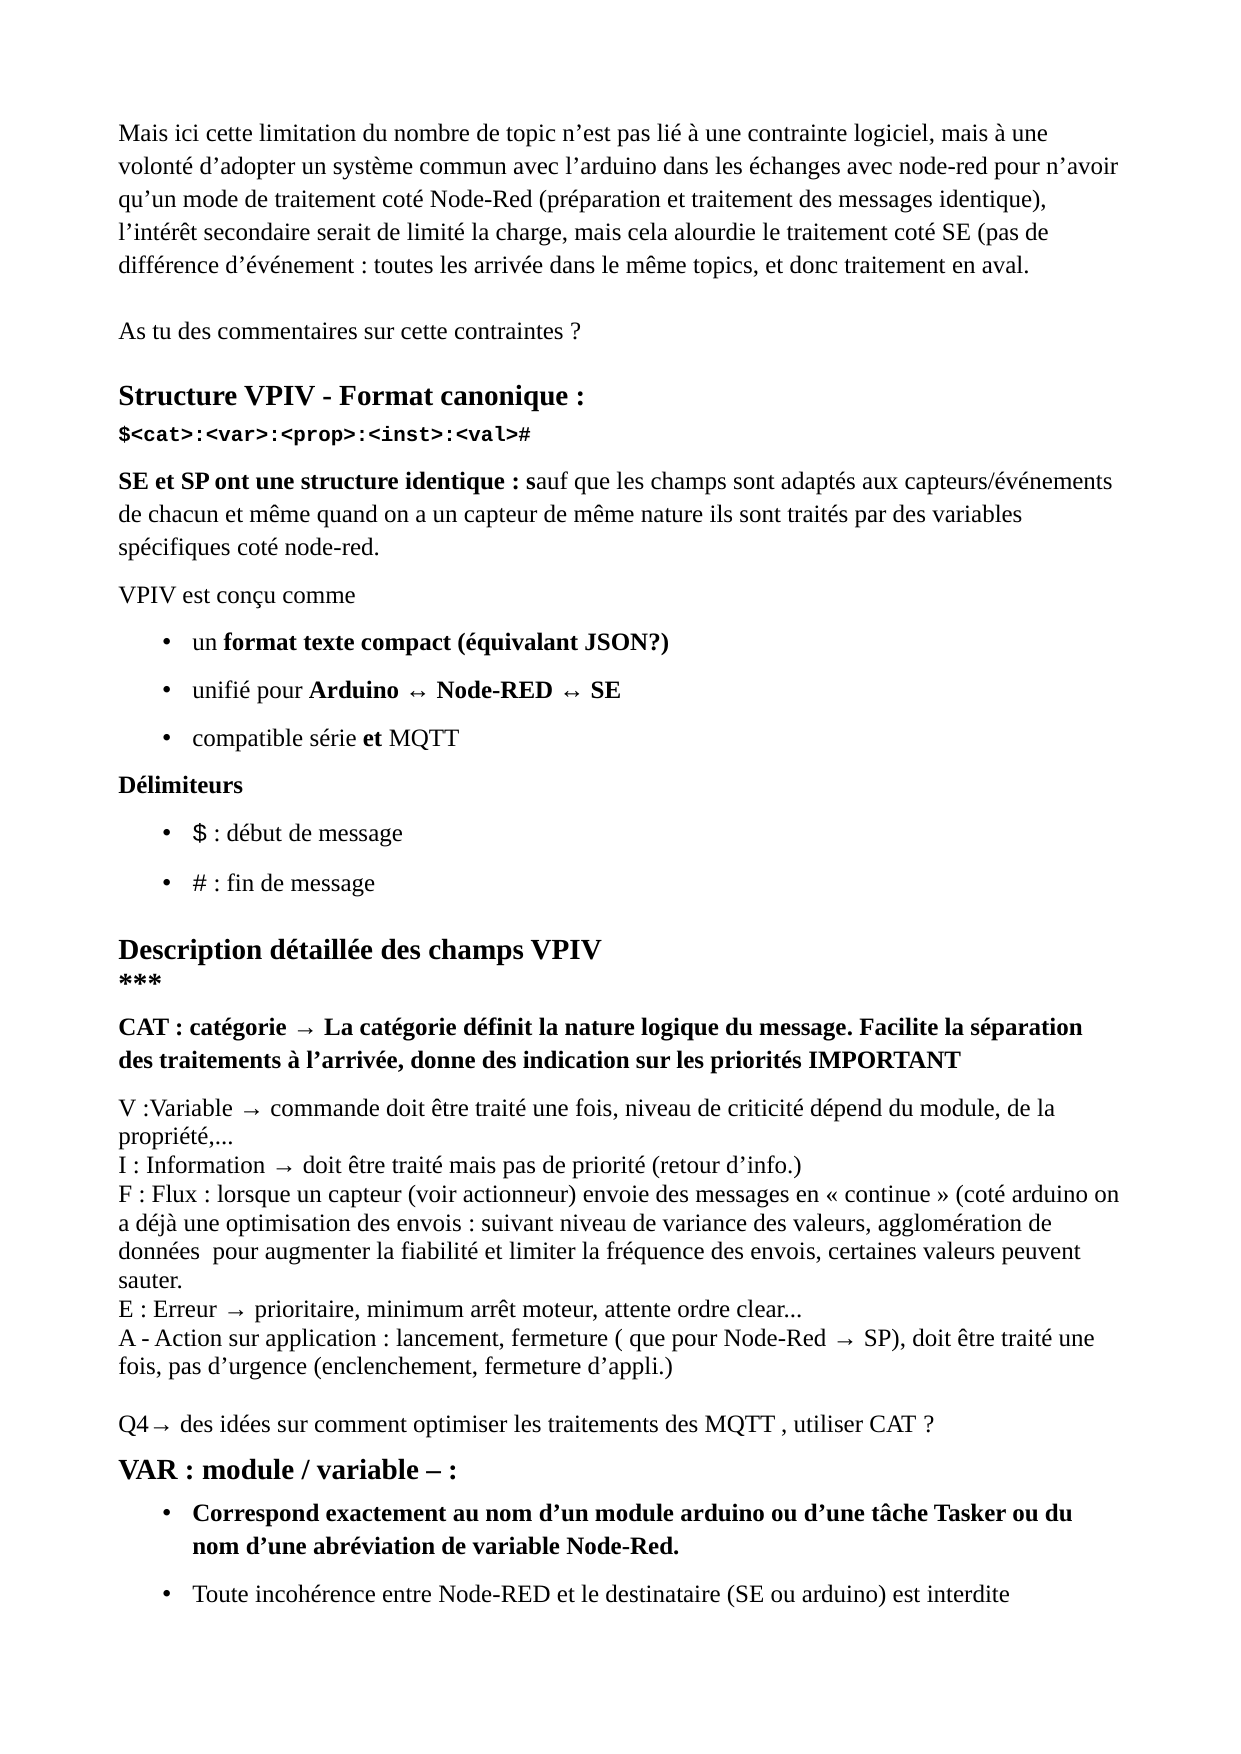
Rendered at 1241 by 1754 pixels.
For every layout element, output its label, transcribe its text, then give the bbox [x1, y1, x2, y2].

text VPIV est conçu comme [118, 580, 1122, 609]
text I : Information → doit être traité mais pas de priorité (retour d’info.) [118, 1150, 1122, 1179]
text Délimiteurs [118, 770, 1122, 799]
text SE et SP ont une structure identique : sauf que les champs sont adaptés aux capteurs/événements de chacun et même quand on a un capteur de même nature ils sont traités par des variables spécifiques coté node-red. [118, 466, 1122, 561]
text V :Variable → commande doit être traité une fois, niveau de criticité dépend du module, de la propriété,... [118, 1093, 1122, 1150]
text Mais ici cette limitation du nombre de topic n’est pas lié à une contrainte logiciel, mais à une volonté d’adopter un système commun avec l’arduino dans les échanges avec node-red pour n’avoir qu’un mode de traitement coté Node-Red (préparation et traitement des messages identique), l’intérêt secondaire serait de limité la charge, mais cela alourdie le traitement coté SE (pas de différence d’événement : toutes les arrivée dans le même topics, et donc traitement en aval. As tu des commentaires sur cette contraintes ? [118, 118, 1122, 345]
subtitle Description détaillée des champs VPIV *** [118, 932, 1122, 999]
list Toute incohérence entre Node-RED et le destinataire (SE ou arduino) est interdite [162, 1579, 1122, 1608]
text F : Flux : lorsque un capteur (voir actionneur) envoie des messages en « continue » (coté arduino on a déjà une optimisation des envois : suivant niveau de variance des valeurs, agglomération de données pour augmenter la fiabilité et limiter la fréquence des envois, certaines valeurs peuvent sauter. [118, 1179, 1122, 1294]
subtitle VAR : module / variable – : [118, 1452, 1122, 1486]
list Correspond exactement au nom d’un module arduino ou d’une tâche Tasker ou du nom d’une abréviation de variable Node-Red. [162, 1498, 1122, 1560]
text E : Erreur → prioritaire, minimum arrêt moteur, attente ordre clear... [118, 1294, 1122, 1323]
list un format texte compact (équivalant JSON?) [162, 627, 1122, 656]
subtitle Structure VPIV - Format canonique : [118, 378, 1122, 412]
list compatible série et MQTT [162, 723, 1122, 751]
list unifié pour Arduino ↔ Node-RED ↔ SE [162, 675, 1122, 704]
list $ : début de message [162, 818, 1122, 849]
text A - Action sur application : lancement, fermeture ( que pour Node-Red → SP), doit être traité une fois, pas d’urgence (enclenchement, fermeture d’appli.) [118, 1323, 1122, 1380]
text $<cat>:<var>:<prop>:<inst>:<val># [118, 424, 1122, 448]
text Q4→ des idées sur comment optimiser les traitements des MQTT , utiliser CAT ? [118, 1409, 1122, 1438]
list # : fin de message [162, 868, 1122, 899]
text CAT : catégorie → La catégorie définit la nature logique du message. Facilite la séparation des traitements à l’arrivée, donne des indication sur les priorités IMPORTANT [118, 1012, 1122, 1074]
